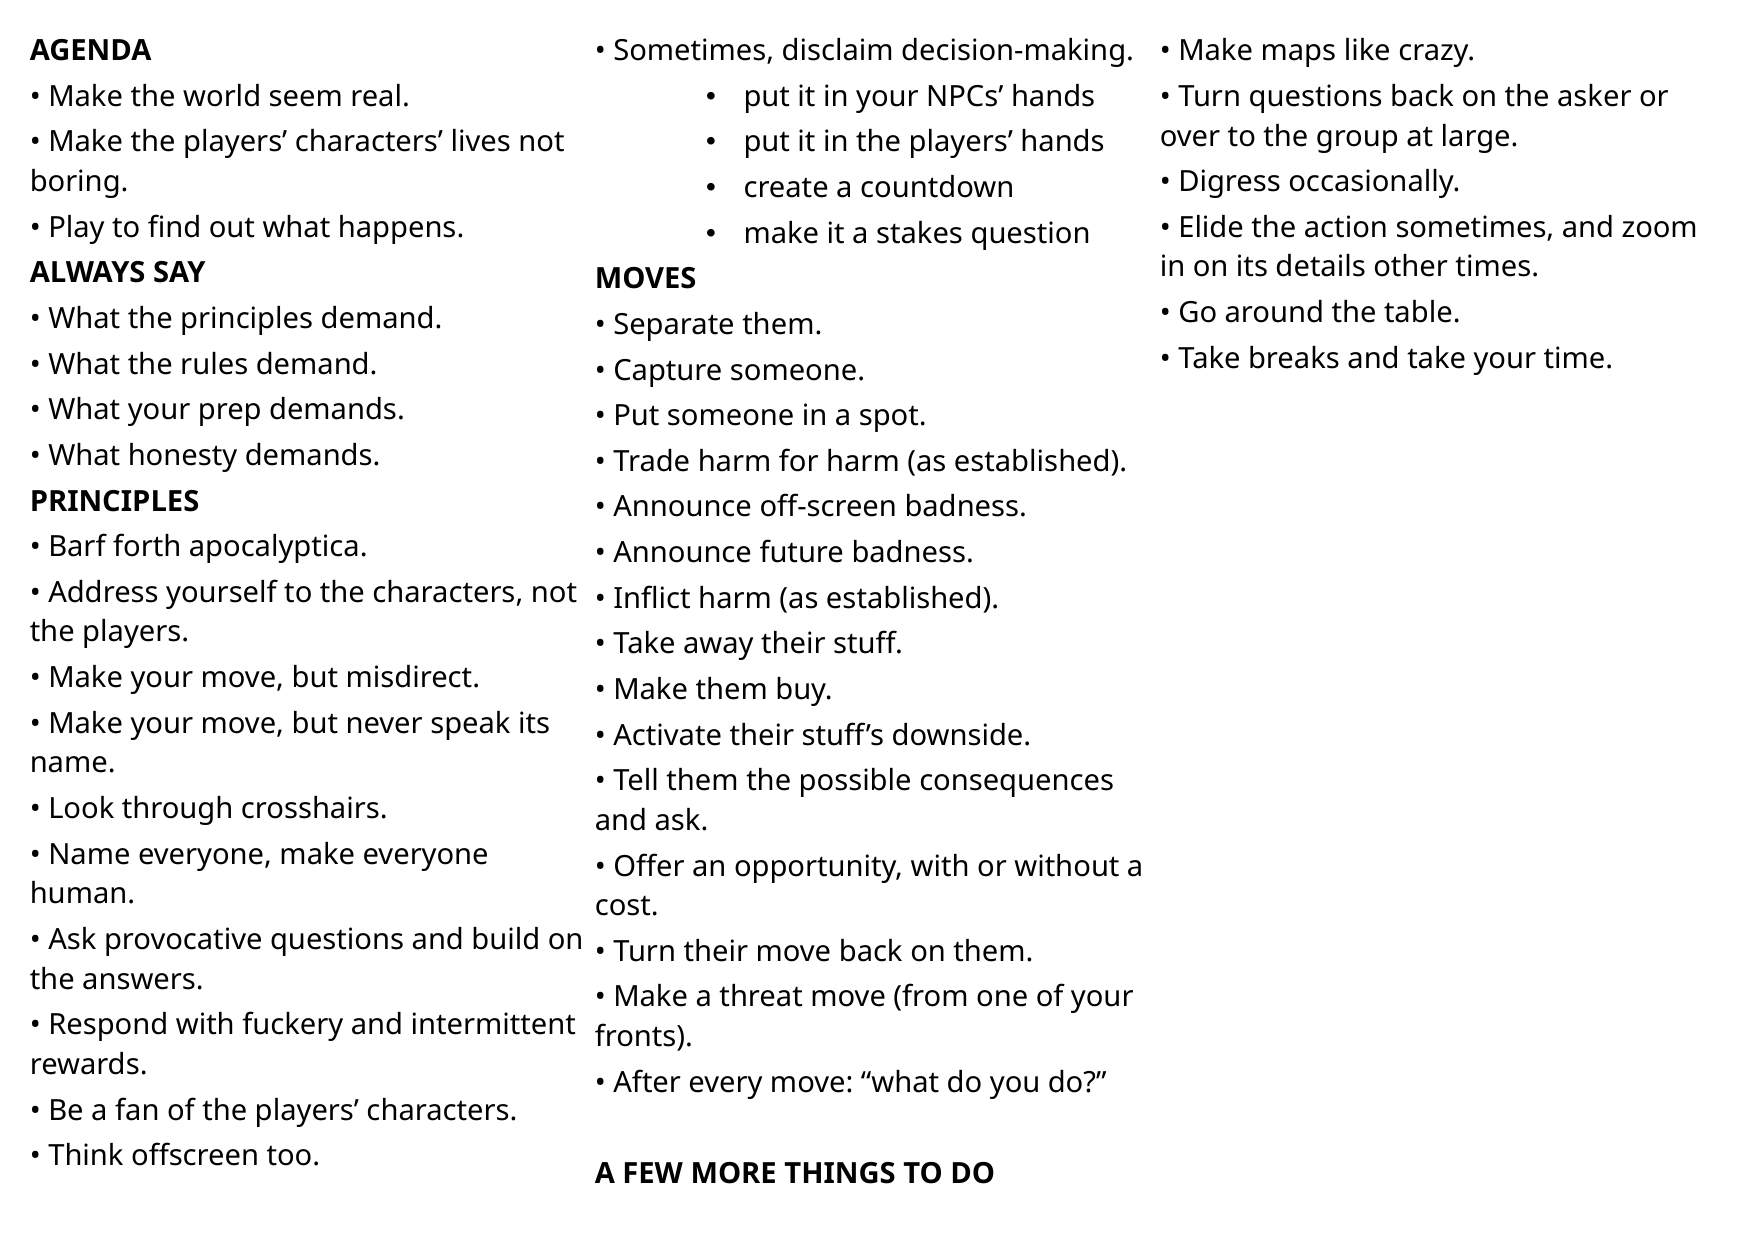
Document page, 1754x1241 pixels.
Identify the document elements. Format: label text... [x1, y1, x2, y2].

text • Make the world seem real. [29, 75, 594, 115]
text • Respond with fuckery and intermittent rewards. [29, 1003, 594, 1083]
text • Announce off-screen badness. [594, 486, 1159, 525]
text • What the principles demand. [29, 297, 594, 337]
list put it in the players’ hands [706, 121, 1159, 160]
text MOVES [594, 258, 1159, 297]
text • Name everyone, make everyone human. [29, 833, 594, 912]
text • After every move: “what do you do?” [594, 1061, 1159, 1101]
text • Go around the table. [1159, 291, 1724, 331]
text • Ask provocative questions and build on the answers. [29, 918, 594, 998]
text • Make your move, but misdirect. [29, 656, 594, 696]
text • Tell them the possible consequences and ask. [594, 759, 1159, 839]
text • Barf forth apocalyptica. [29, 525, 594, 565]
text ALWAYS SAY [29, 252, 594, 291]
text • Take away their stuff. [594, 623, 1159, 662]
text • Be a fan of the players’ characters. [29, 1089, 594, 1128]
text • Make your move, but never speak its name. [29, 702, 594, 781]
text • Capture someone. [594, 349, 1159, 388]
text • Turn their move back on them. [594, 930, 1159, 970]
list put it in your NPCs’ hands [706, 75, 1159, 115]
text • Inflict harm (as established). [594, 577, 1159, 617]
text • Take breaks and take your time. [1159, 337, 1724, 377]
text • What honesty demands. [29, 434, 594, 474]
text • Play to find out what happens. [29, 206, 594, 246]
text • Address yourself to the characters, not the players. [29, 571, 594, 650]
text • Make a threat move (from one of your fronts). [594, 976, 1159, 1055]
text • Activate their stuff’s downside. [594, 714, 1159, 753]
text • Look through crosshairs. [29, 787, 594, 827]
text PRINCIPLES [29, 480, 594, 519]
text • Offer an opportunity, with or without a cost. [594, 845, 1159, 924]
text A FEW MORE THINGS TO DO [594, 1152, 1159, 1192]
text • Announce future badness. [594, 531, 1159, 571]
text • Trade harm for harm (as established). [594, 440, 1159, 480]
text • What the rules demand. [29, 343, 594, 383]
text • Sometimes, disclaim decision-making. [594, 29, 1159, 69]
text • Make maps like crazy. [1159, 29, 1724, 69]
text • Elide the action sometimes, and zoom in on its details other times. [1159, 206, 1724, 285]
text • Put someone in a spot. [594, 394, 1159, 434]
text • Make them buy. [594, 668, 1159, 708]
text • Turn questions back on the asker or over to the group at large. [1159, 75, 1724, 154]
text • Digress occasionally. [1159, 160, 1724, 200]
text AGENDA [29, 29, 594, 69]
text • Separate them. [594, 303, 1159, 343]
list create a countdown [706, 166, 1159, 206]
text • Make the players’ characters’ lives not boring. [29, 121, 594, 200]
text • Think offscreen too. [29, 1134, 594, 1174]
text • What your prep demands. [29, 388, 594, 428]
list make it a stakes question [706, 212, 1159, 252]
